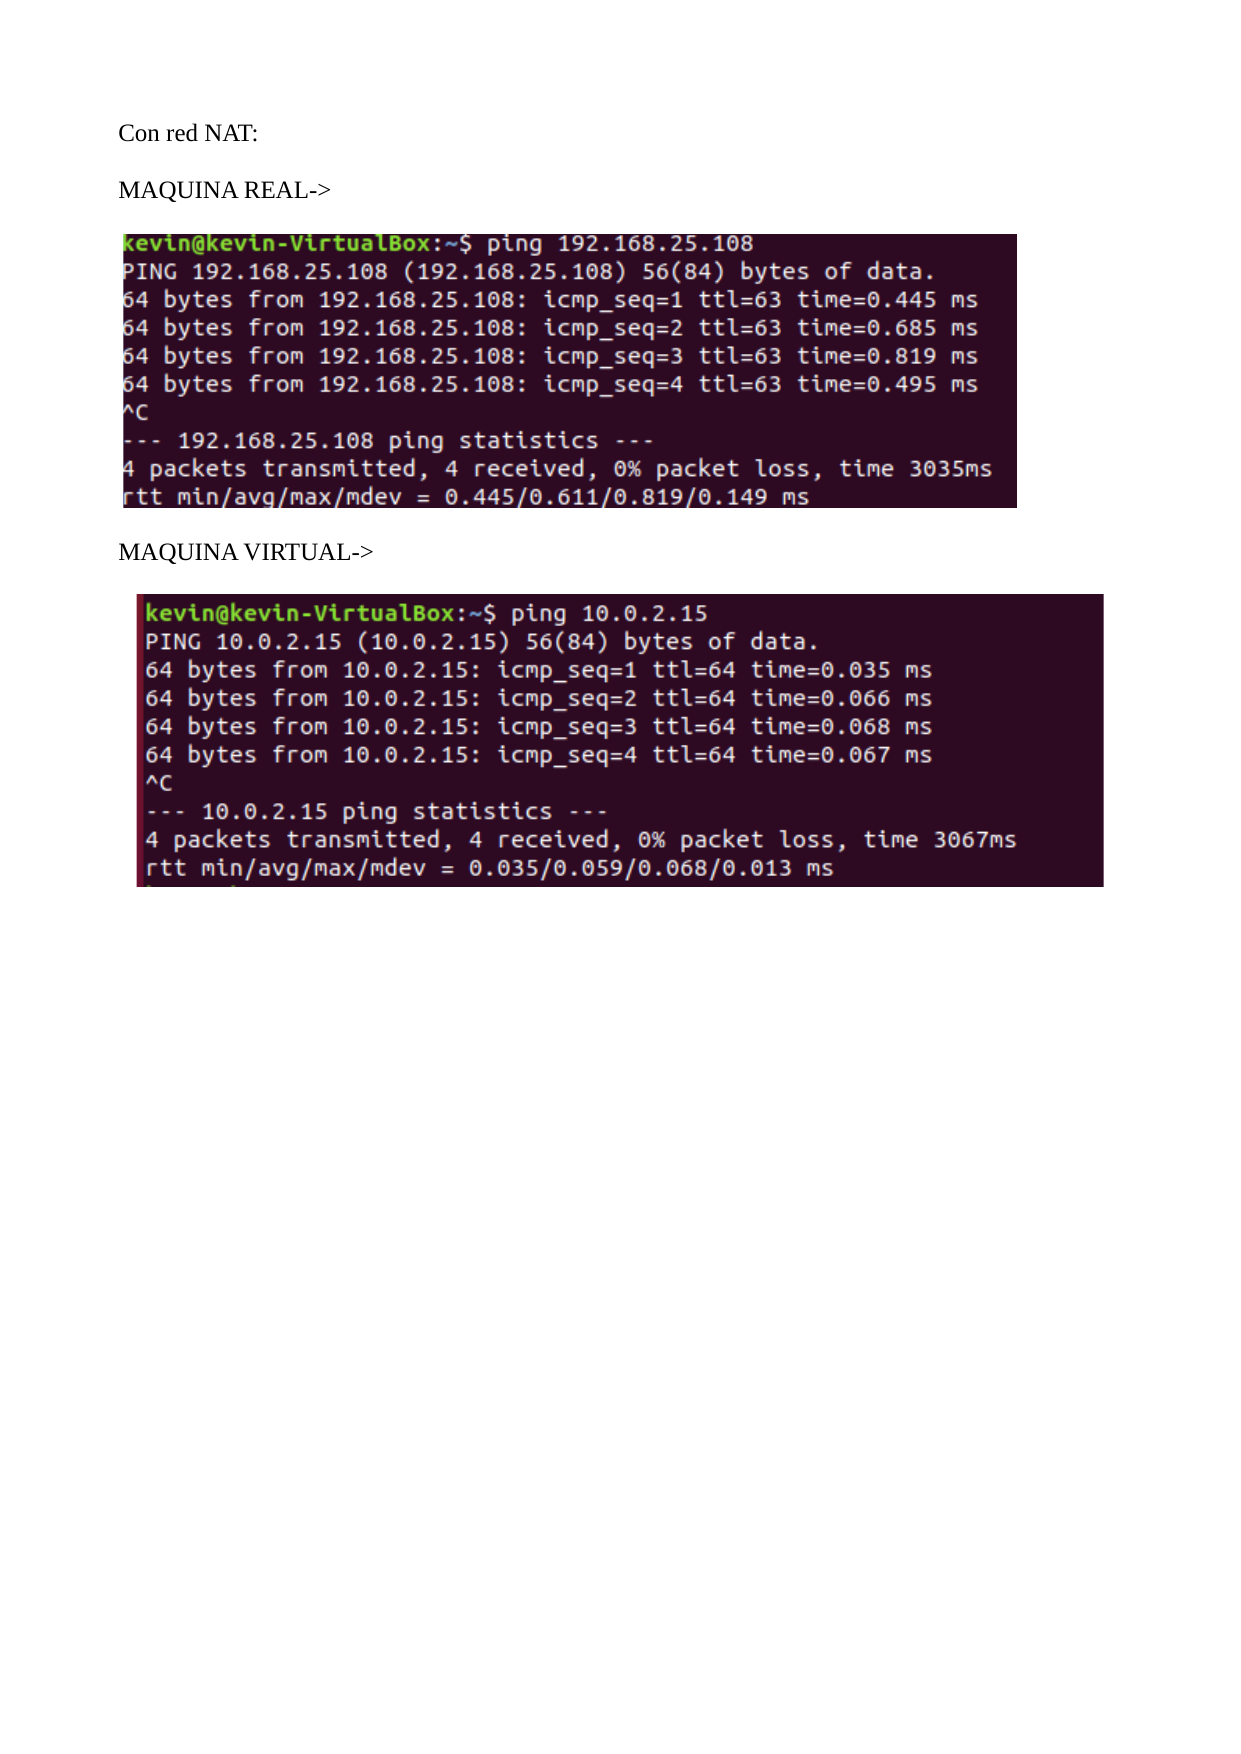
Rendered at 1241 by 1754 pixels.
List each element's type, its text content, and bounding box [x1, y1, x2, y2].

text Con red NAT: [118, 118, 1122, 147]
picture [123, 234, 1017, 508]
text MAQUINA VIRTUAL-> [118, 537, 1122, 565]
picture [136, 594, 1104, 887]
text MAQUINA REAL-> [118, 147, 1122, 204]
